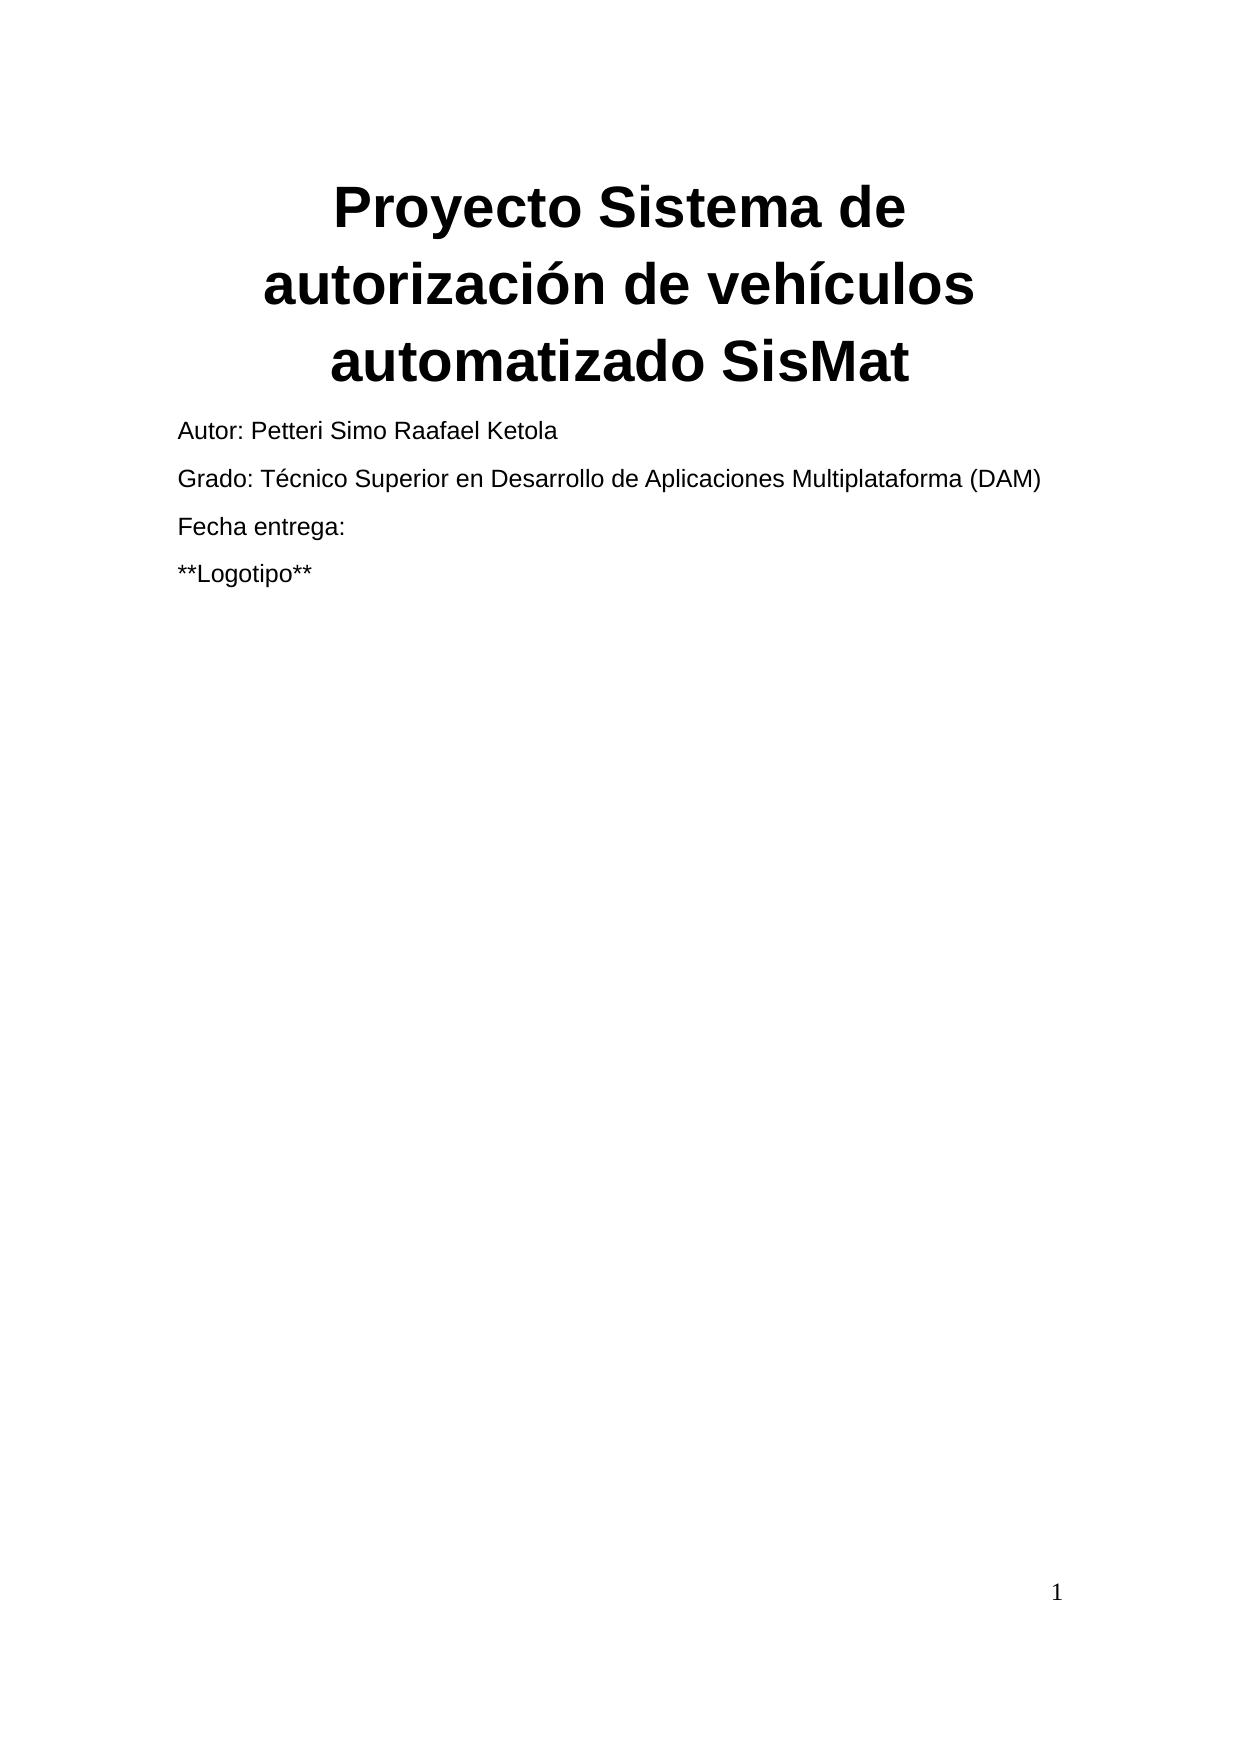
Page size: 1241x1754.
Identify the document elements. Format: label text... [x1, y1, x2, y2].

text Fecha entrega: [177, 512, 1063, 540]
text Grado: Técnico Superior en Desarrollo de Aplicaciones Multiplataforma (DAM) [177, 464, 1063, 493]
text Autor: Petteri Simo Raafael Ketola [177, 416, 1063, 445]
title Proyecto Sistema de autorización de vehículos automatizado SisMat [177, 173, 1063, 394]
text **Logotipo** [177, 559, 1063, 588]
